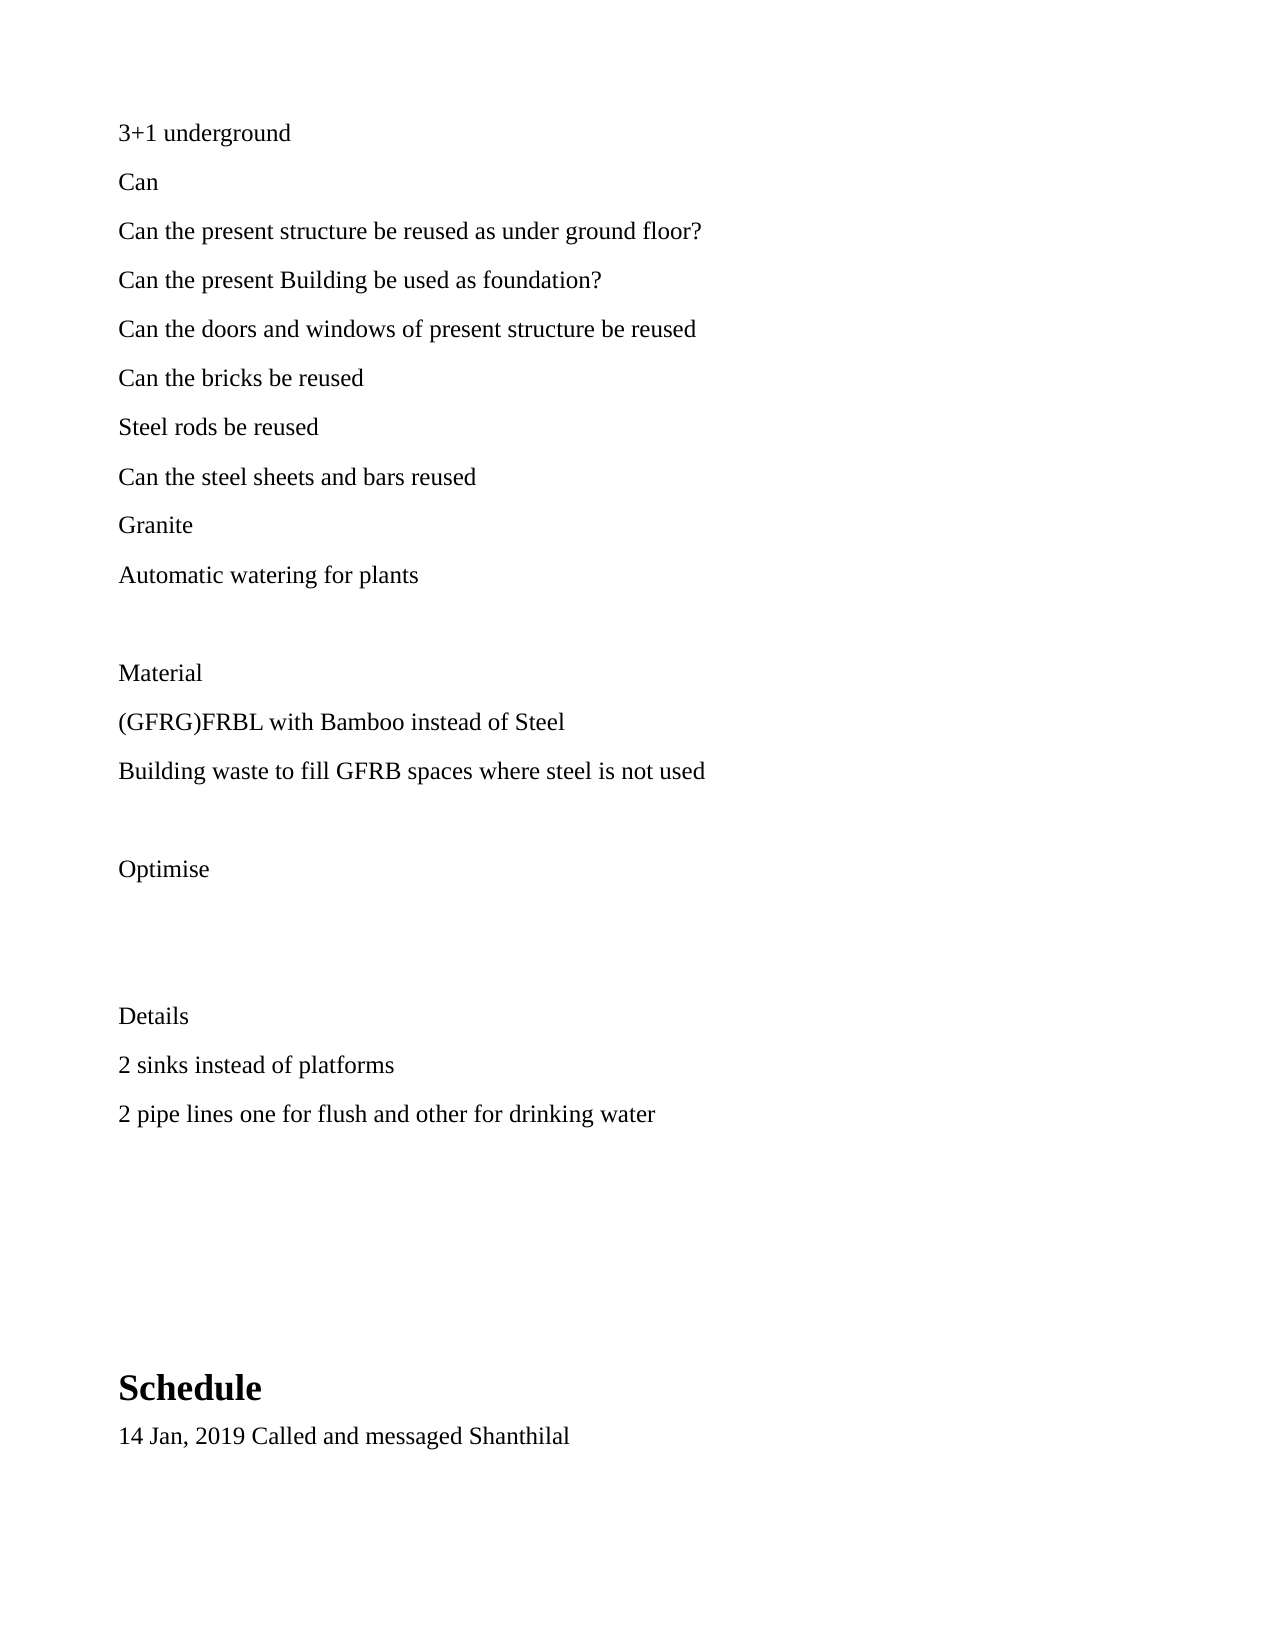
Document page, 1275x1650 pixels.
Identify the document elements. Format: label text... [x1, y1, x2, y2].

text 3+1 underground [118, 118, 1157, 147]
text 14 Jan, 2019 Called and messaged Shanthilal [118, 1421, 1157, 1450]
subtitle Schedule [118, 1366, 1157, 1409]
text Can the steel sheets and bars reused [118, 462, 1157, 490]
text Can [118, 167, 1157, 196]
text Automatic watering for plants [118, 560, 1157, 588]
text Material [118, 658, 1157, 687]
text Granite [118, 511, 1157, 539]
text Steel rods be reused [118, 412, 1157, 441]
text Details [118, 1001, 1157, 1030]
text (GFRG)FRBL with Bamboo instead of Steel [118, 707, 1157, 736]
text 2 sinks instead of platforms [118, 1050, 1157, 1079]
text Can the present Building be used as foundation? [118, 265, 1157, 294]
text Can the bricks be reused [118, 363, 1157, 392]
text Building waste to fill GFRB spaces where steel is not used [118, 756, 1157, 785]
text Optimise [118, 854, 1157, 883]
text Can the doors and windows of present structure be reused [118, 314, 1157, 343]
text Can the present structure be reused as under ground floor? [118, 216, 1157, 245]
text 2 pipe lines one for flush and other for drinking water [118, 1099, 1157, 1128]
